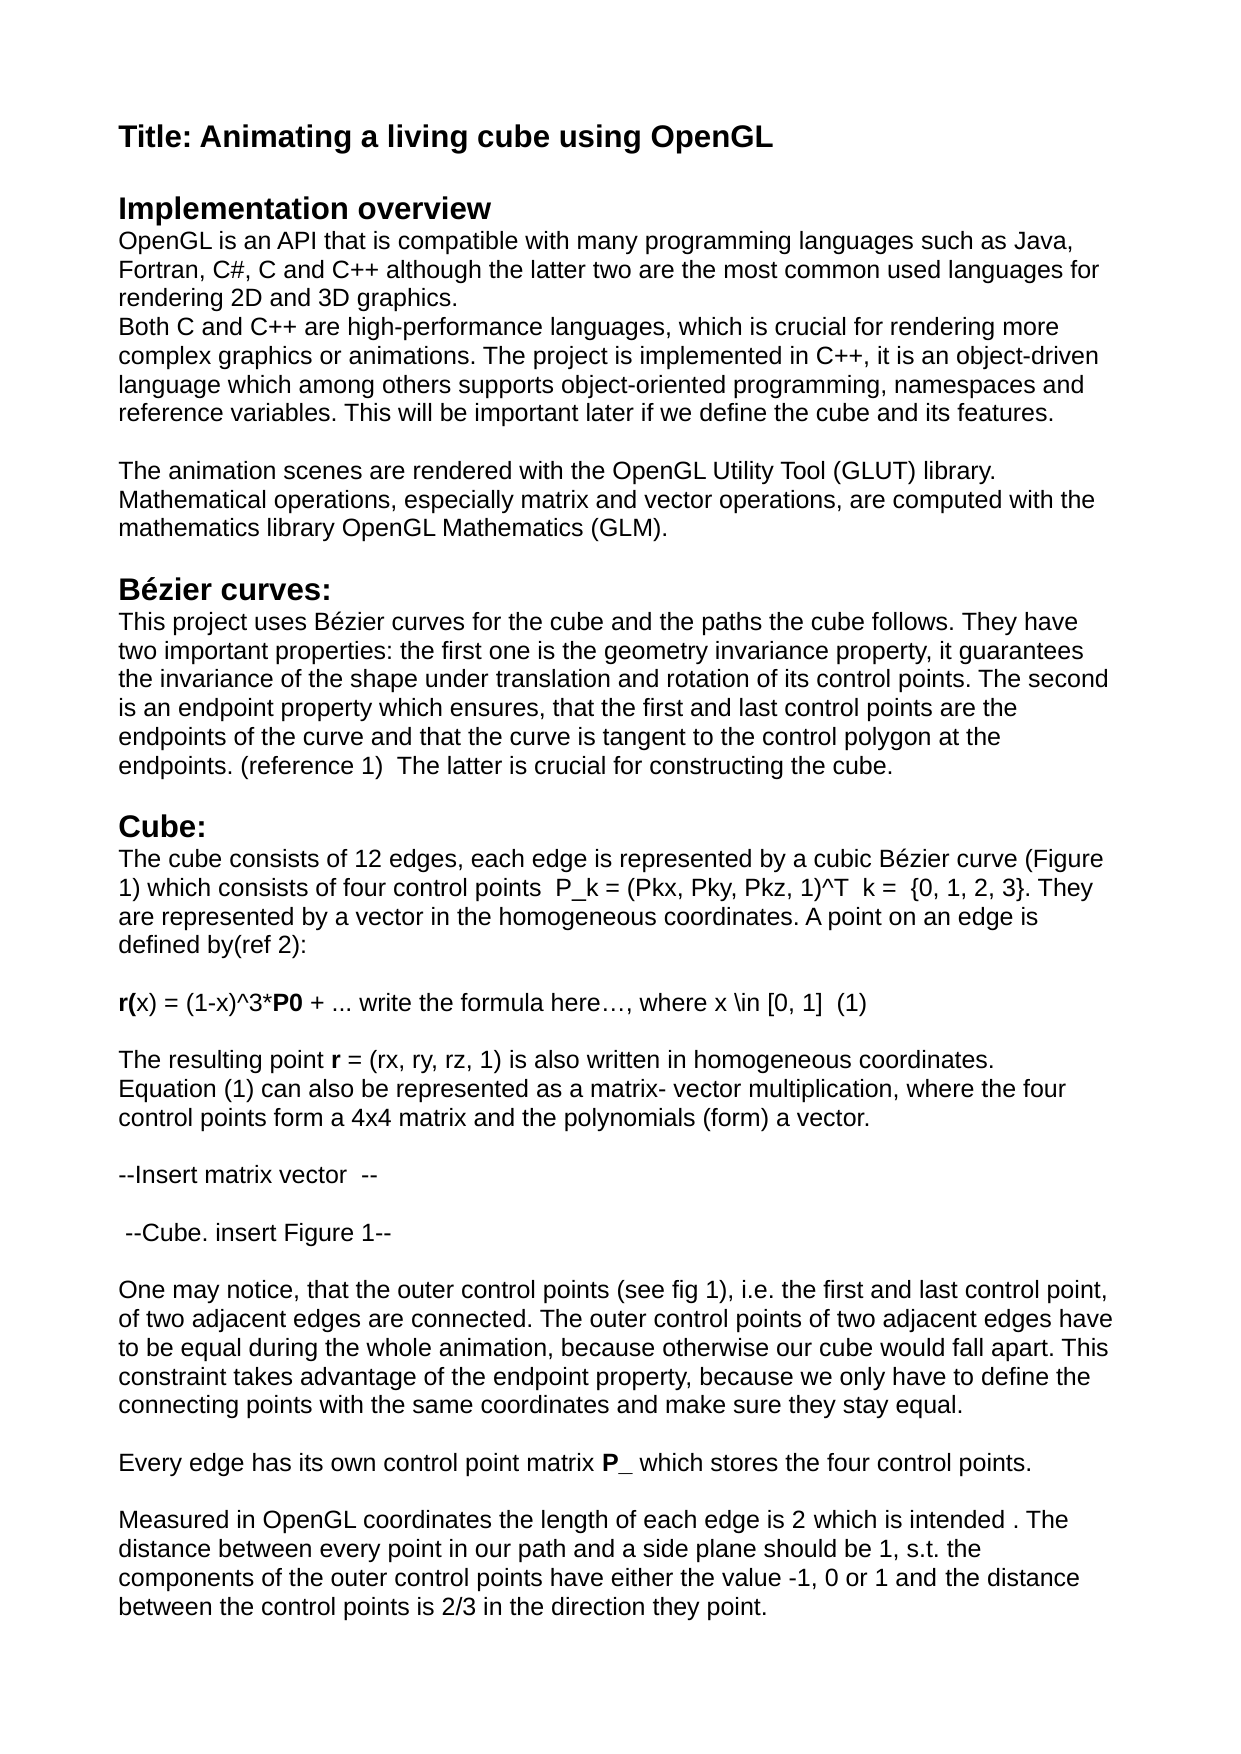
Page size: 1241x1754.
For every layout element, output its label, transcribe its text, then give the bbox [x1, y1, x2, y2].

text The cube consists of 12 edges, each edge is represented by a cubic Bézier curve (Figure 1) which consists of four control points P_k = (Pkx, Pky, Pkz, 1)^T k = {0, 1, 2, 3}. They are represented by a vector in the homogeneous coordinates. A point on an edge is defined by(ref 2): [118, 844, 1122, 959]
text OpenGL is an API that is compatible with many programming languages such as Java, Fortran, C#, C and C++ although the latter two are the most common used languages for rendering 2D and 3D graphics. [118, 226, 1122, 312]
text One may notice, that the outer control points (see fig 1), i.e. the first and last control point, of two adjacent edges are connected. The outer control points of two adjacent edges have to be equal during the whole animation, because otherwise our cube would fall apart. This constraint takes advantage of the endpoint property, because we only have to define the connecting points with the same coordinates and make sure they stay equal. [118, 1275, 1122, 1419]
text The resulting point r = (rx, ry, rz, 1) is also written in homogeneous coordinates. [118, 1045, 1122, 1074]
text Every edge has its own control point matrix P_ which stores the four control points. [118, 1448, 1122, 1477]
text --Cube. insert Figure 1-- [118, 1218, 1122, 1247]
text Cube: [118, 808, 1122, 844]
text Bézier curves: [118, 571, 1122, 607]
text Measured in OpenGL coordinates the length of each edge is 2 which is intended . The distance between every point in our path and a side plane should be 1, s.t. the components of the outer control points have either the value -1, 0 or 1 and the distance between the control points is 2/3 in the direction they point. [118, 1505, 1122, 1620]
text The animation scenes are rendered with the OpenGL Utility Tool (GLUT) library. Mathematical operations, especially matrix and vector operations, are computed with the mathematics library OpenGL Mathematics (GLM). [118, 456, 1122, 542]
text This project uses Bézier curves for the cube and the paths the cube follows. They have two important properties: the first one is the geometry invariance property, it guarantees the invariance of the shape under translation and rotation of its control points. The second is an endpoint property which ensures, that the first and last control points are the endpoints of the curve and that the curve is tangent to the control polygon at the endpoints. (reference 1) The latter is crucial for constructing the cube. [118, 607, 1122, 779]
text Implementation overview [118, 190, 1122, 226]
text Both C and C++ are high-performance languages, which is crucial for rendering more complex graphics or animations. The project is implemented in C++, it is an object-driven language which among others supports object-oriented programming, namespaces and reference variables. This will be important later if we define the cube and its features. [118, 312, 1122, 427]
text Equation (1) can also be represented as a matrix- vector multiplication, where the four control points form a 4x4 matrix and the polynomials (form) a vector. [118, 1074, 1122, 1132]
text r(x) = (1-x)^3*P0 + ... write the formula here…, where x \in [0, 1] (1) [118, 988, 1122, 1017]
text --Insert matrix vector -- [118, 1160, 1122, 1189]
text Title: Animating a living cube using OpenGL [118, 118, 1122, 154]
